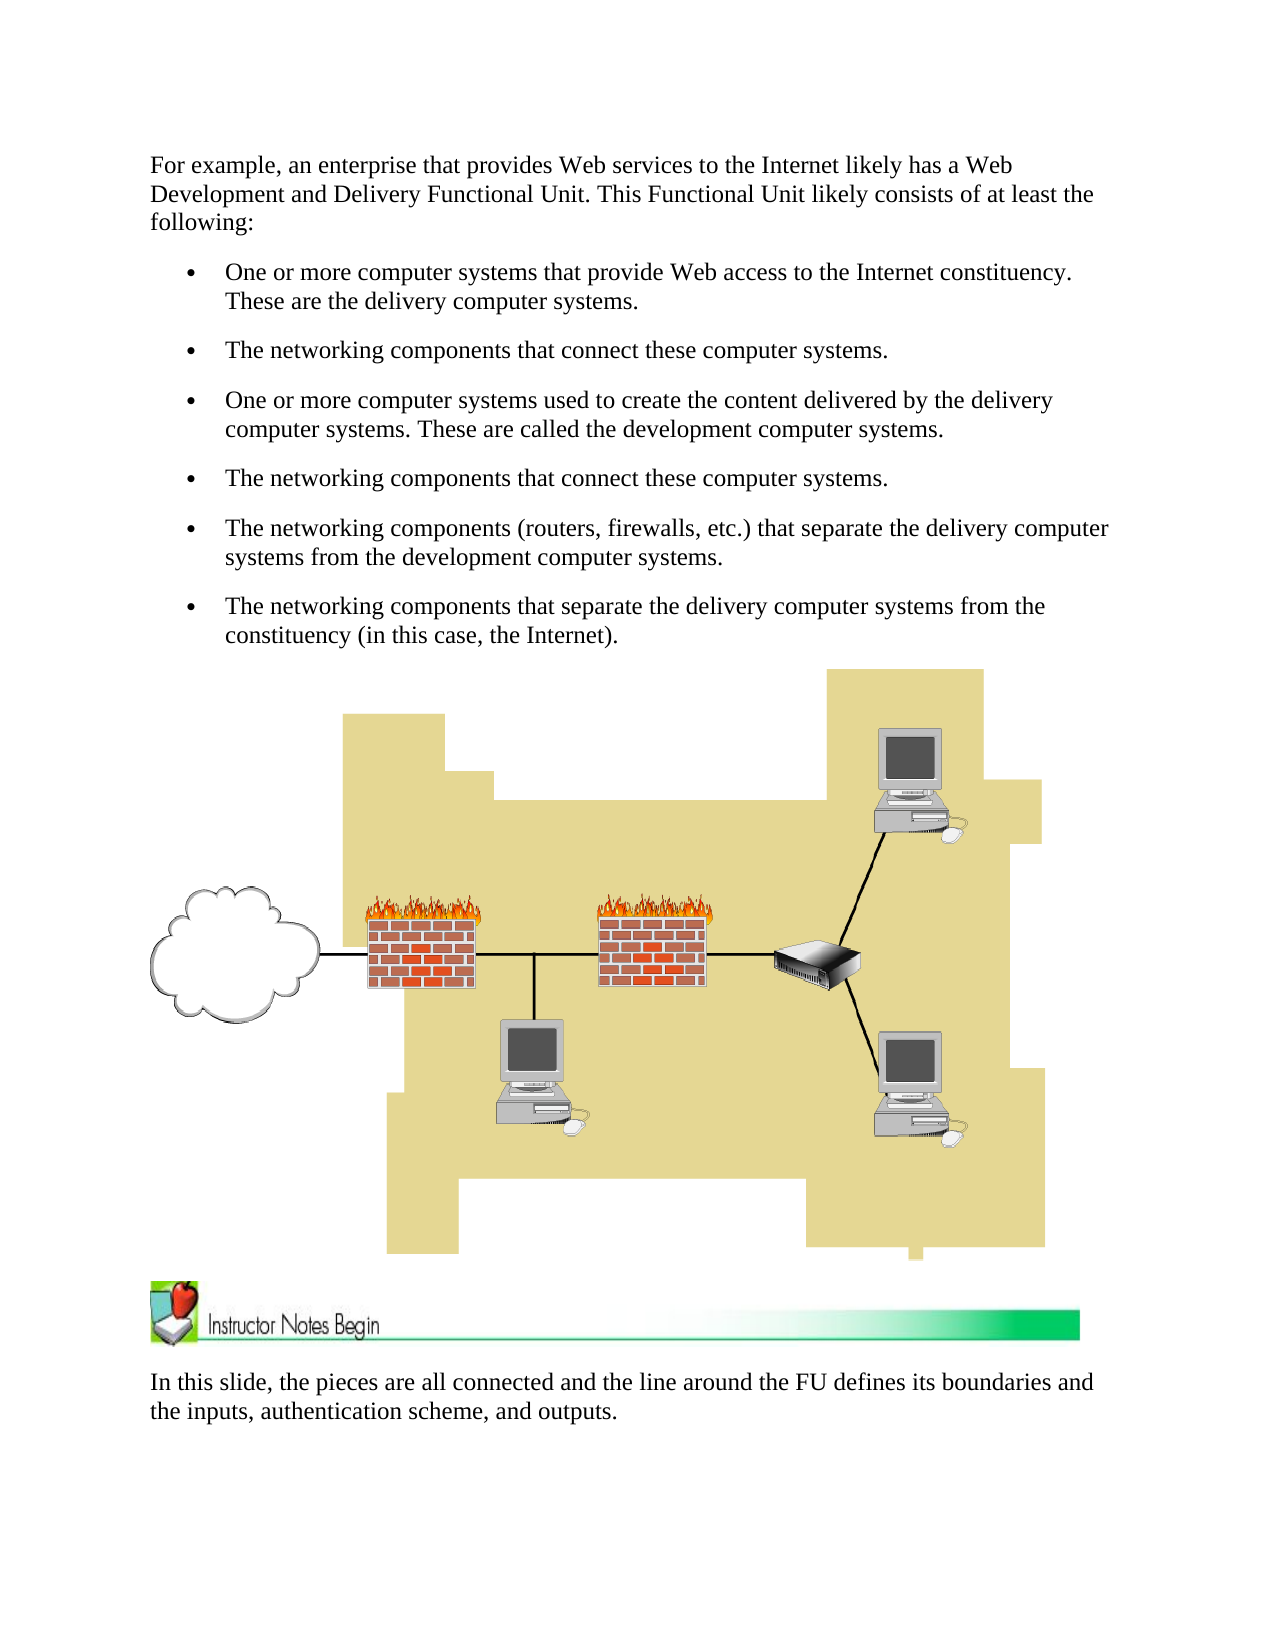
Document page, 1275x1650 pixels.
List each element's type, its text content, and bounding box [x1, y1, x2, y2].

list The networking components that connect these computer systems. [187, 463, 1125, 492]
text In this slide, the pieces are all connected and the line around the FU defines its boundaries and the inputs, authentication scheme, and outputs. [150, 1367, 1125, 1425]
list The networking components (routers, firewalls, etc.) that separate the delivery computer systems from the development computer systems. [187, 513, 1125, 570]
text For example, an enterprise that provides Web services to the Internet likely has a Web Development and Delivery Functional Unit. This Functional Unit likely consists of at least the following: [150, 150, 1125, 236]
list One or more computer systems that provide Web access to the Internet constituency. These are the delivery computer systems. [187, 257, 1125, 314]
list One or more computer systems used to create the content delivered by the delivery computer systems. These are called the development computer systems. [187, 385, 1125, 442]
list The networking components that separate the delivery computer systems from the constituency (in this case, the Internet). [187, 591, 1125, 649]
list The networking components that connect these computer systems. [187, 335, 1125, 364]
